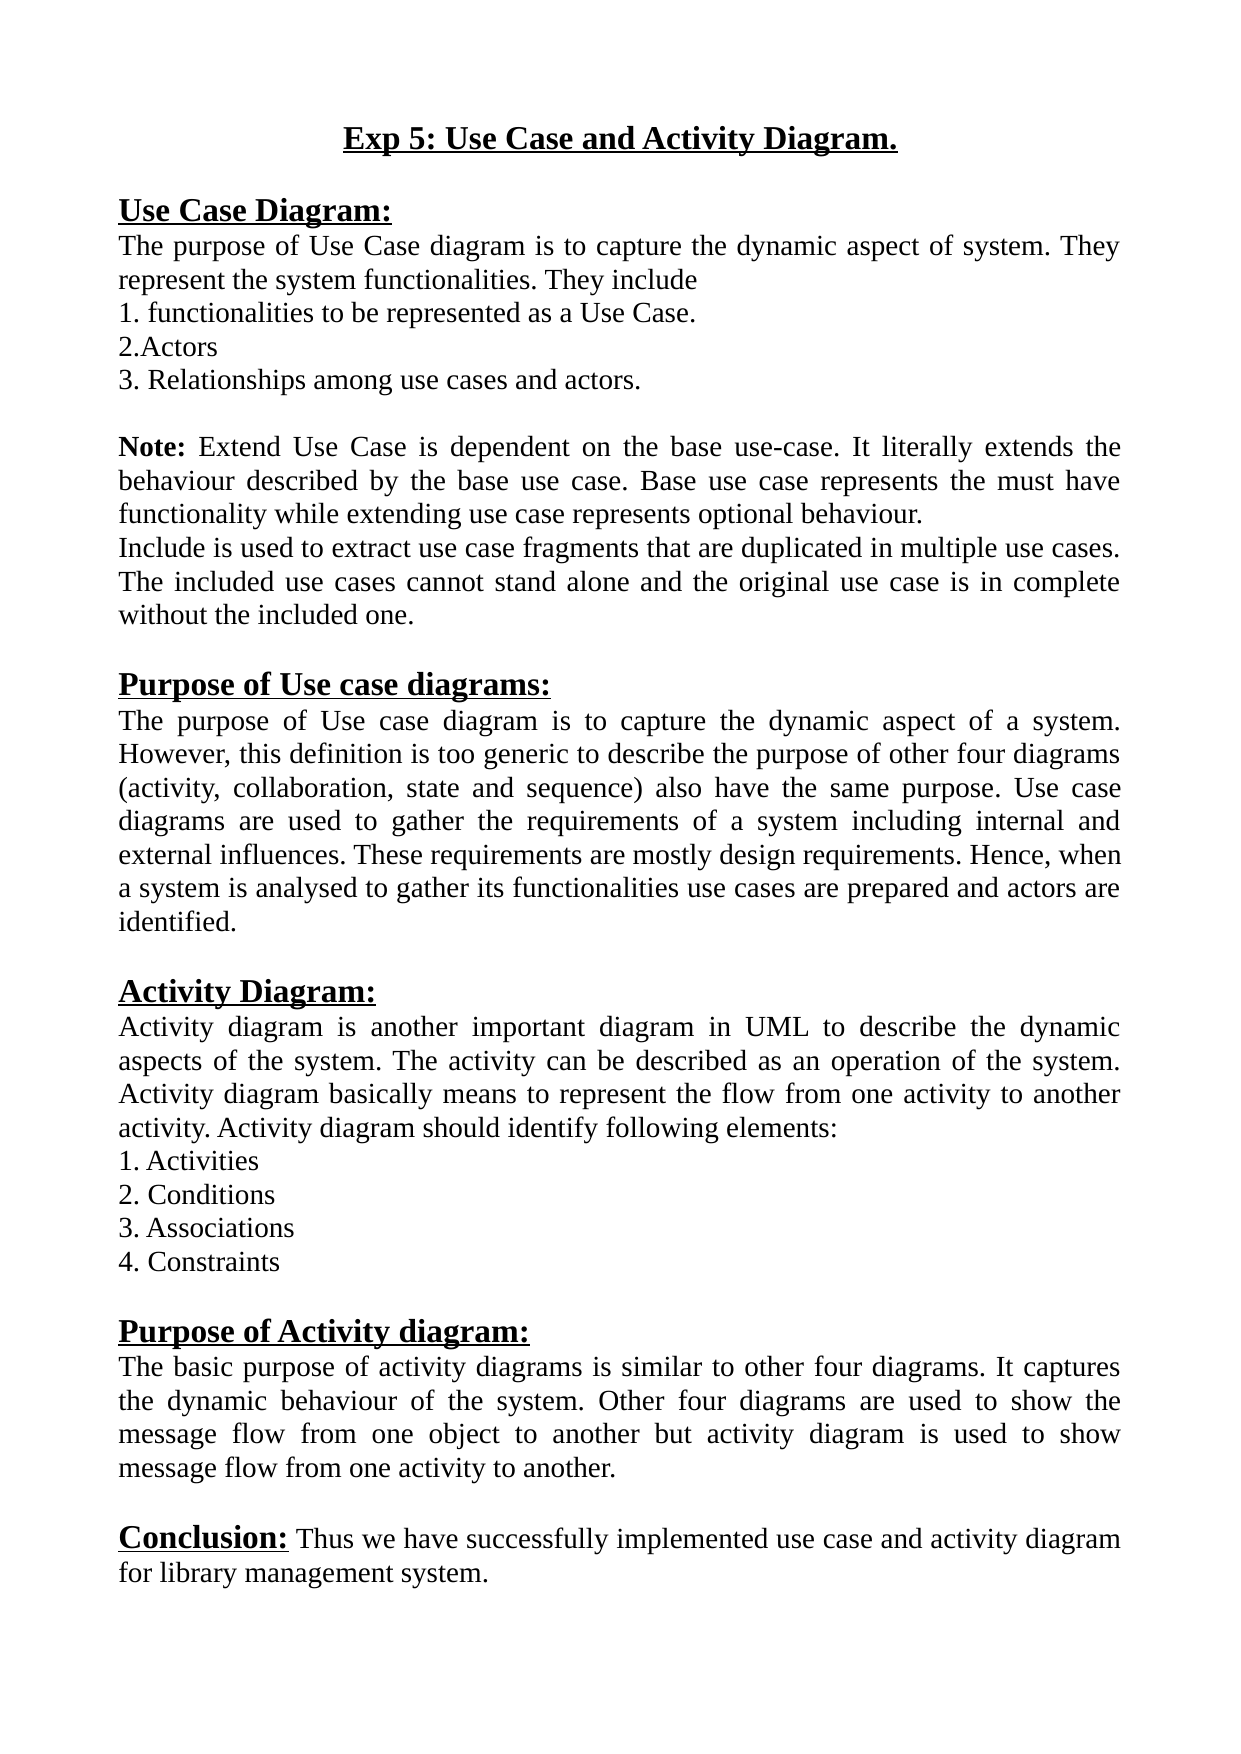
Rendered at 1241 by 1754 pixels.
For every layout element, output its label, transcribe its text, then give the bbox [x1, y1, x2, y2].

text The basic purpose of activity diagrams is similar to other four diagrams. It captures the dynamic behaviour of the system. Other four diagrams are used to show the message flow from one object to another but activity diagram is used to show message flow from one activity to another. [118, 1349, 1122, 1484]
text Include is used to extract use case fragments that are duplicated in multiple use cases. The included use cases cannot stand alone and the original use case is in complete without the included one. [118, 530, 1122, 631]
text 3. Relationships among use cases and actors. [118, 362, 1122, 396]
text Purpose of Use case diagrams: [118, 664, 1122, 703]
text 2.Actors [118, 329, 1122, 362]
text 1. functionalities to be represented as a Use Case. [118, 295, 1122, 329]
text 3. Associations [118, 1211, 1122, 1244]
text Activity Diagram: [118, 971, 1122, 1009]
text 4. Constraints [118, 1244, 1122, 1278]
text Activity diagram is another important diagram in UML to describe the dynamic aspects of the system. The activity can be described as an operation of the system. Activity diagram basically means to represent the flow from one activity to another activity. Activity diagram should identify following elements: [118, 1009, 1122, 1143]
text 1. Activities [118, 1143, 1122, 1177]
text The purpose of Use Case diagram is to capture the dynamic aspect of system. They represent the system functionalities. They include [118, 228, 1122, 295]
text Purpose of Activity diagram: [118, 1311, 1122, 1349]
text Exp 5: Use Case and Activity Diagram. [118, 118, 1122, 156]
text The purpose of Use case diagram is to capture the dynamic aspect of a system. However, this definition is too generic to describe the purpose of other four diagrams (activity, collaboration, state and sequence) also have the same purpose. Use case diagrams are used to gather the requirements of a system including internal and external influences. These requirements are mostly design requirements. Hence, when a system is analysed to gather its functionalities use cases are prepared and actors are identified. [118, 703, 1122, 937]
text Conclusion: Thus we have successfully implemented use case and activity diagram for library management system. [118, 1517, 1122, 1589]
text Use Case Diagram: [118, 190, 1122, 228]
text Note: Extend Use Case is dependent on the base use-case. It literally extends the behaviour described by the base use case. Base use case represents the must have functionality while extending use case represents optional behaviour. [118, 429, 1122, 530]
text 2. Conditions [118, 1177, 1122, 1211]
